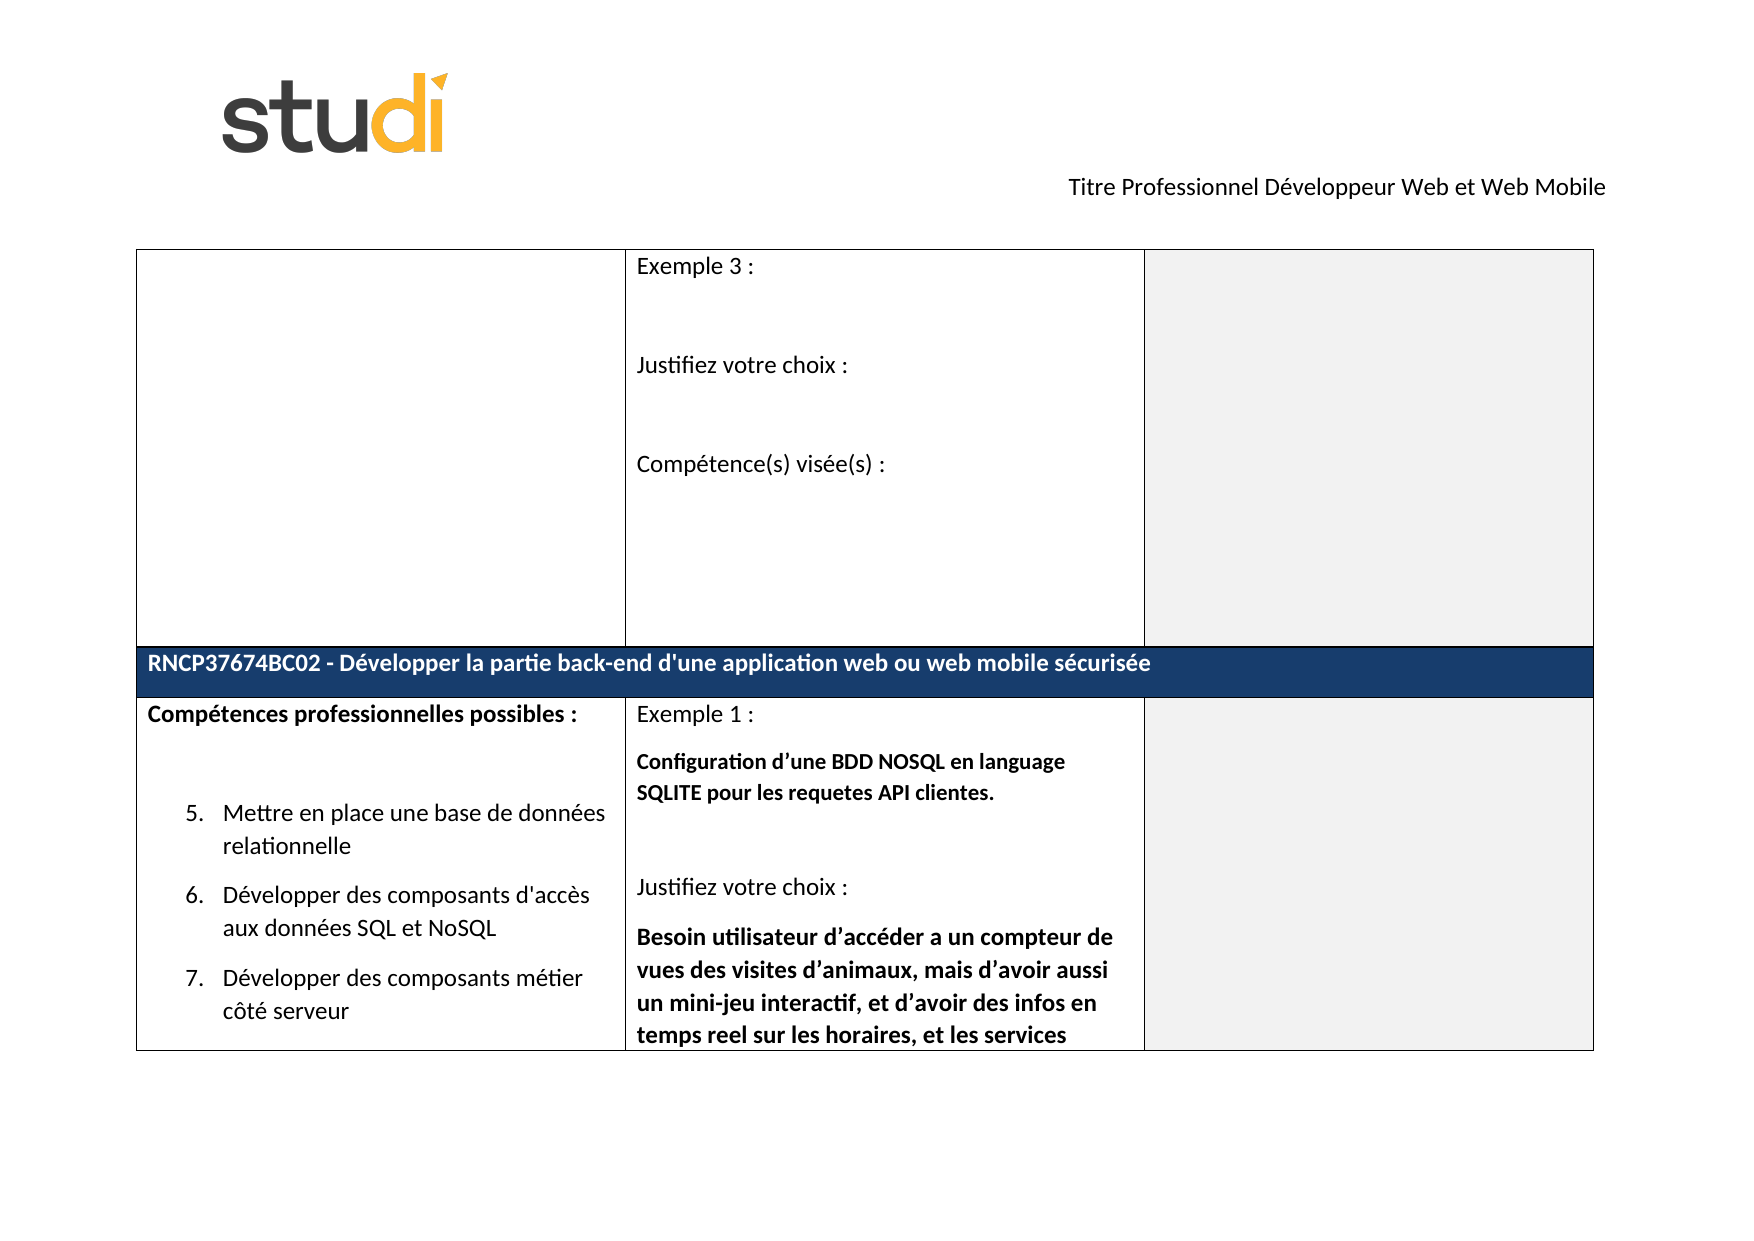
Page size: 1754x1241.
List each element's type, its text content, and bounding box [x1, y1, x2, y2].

table_cell Exemple 1 : Configuration d’une BDD NOSQL en language SQLITE pour les requetes API clientes. Justifiez votre choix : Besoin utilisateur d’accéder a un compteur de vues des visites d’animaux, mais d’avoir aussi un mini-jeu interactif, et d’avoir des infos en temps reel sur les horaires, et les services [626, 698, 1144, 1050]
table_cell [1145, 250, 1593, 646]
table_cell Compétences professionnelles possibles : Mettre en place une base de données relationnelle Développer des composants d'accès aux données SQL et NoSQL Développer des composants métier côté serveur Documenter le déploiement d'une application dynamique web ou web mobile [137, 698, 625, 1050]
picture [222, 73, 448, 153]
table_cell RNCP37674BC02 - Développer la partie back-end d'une application web ou web mobile sécurisée [137, 648, 1593, 697]
table_cell [1145, 698, 1593, 1050]
table_cell Exemple 3 : Justifiez votre choix : Compétence(s) visée(s) : [626, 250, 1144, 646]
